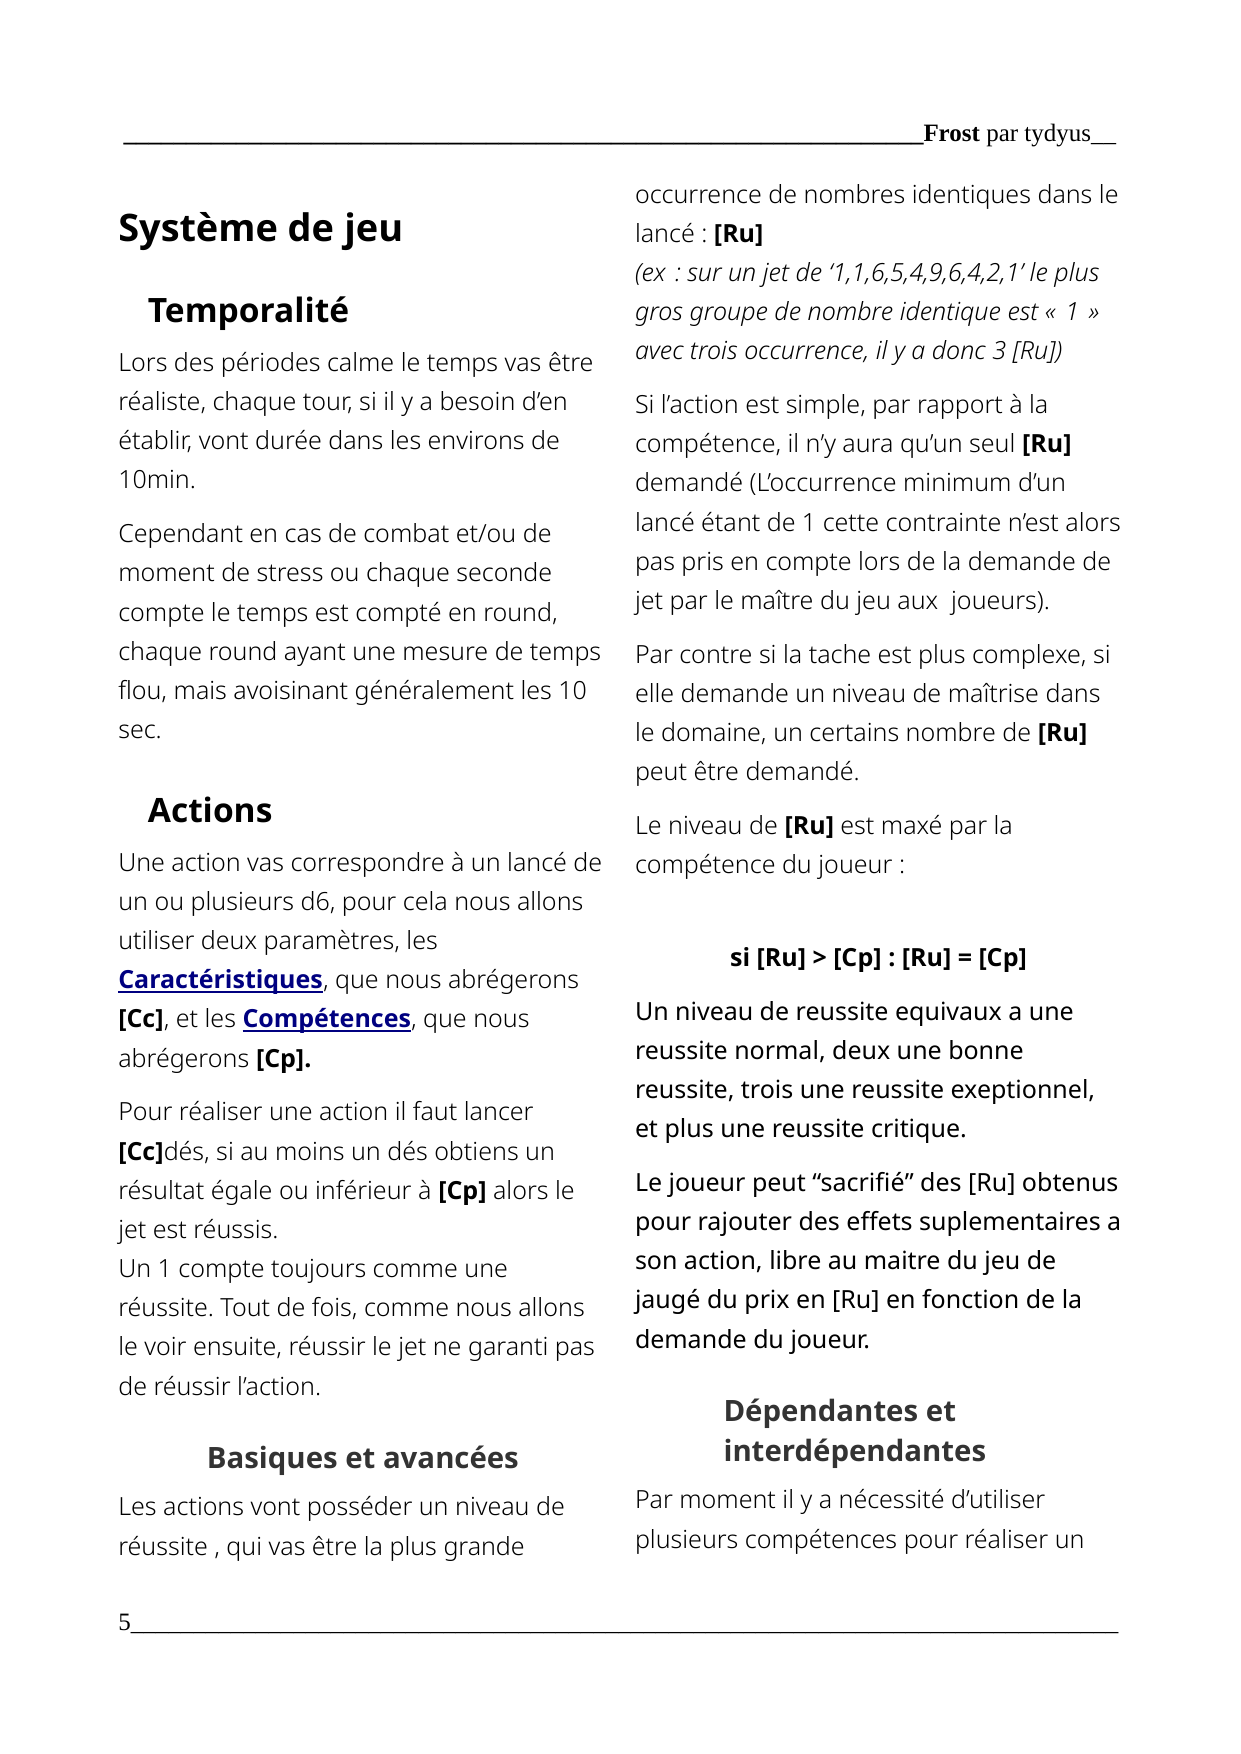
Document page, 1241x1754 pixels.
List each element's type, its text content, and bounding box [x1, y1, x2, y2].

text Un niveau de reussite equivaux a une reussite normal, deux une bonne reussite, trois une reussite exeptionnel, et plus une reussite critique. [635, 993, 1122, 1145]
text occurrence de nombres identiques dans le lancé : [Ru] (ex : sur un jet de ‘1,1,6,5,4,9,6,4,2,1’ le plus gros groupe de nombre identique est « 1 » avec trois occurrence, il y a donc 3 [Ru]) [635, 176, 1122, 367]
text Si l’action est simple, par rapport à la compétence, il n’y aura qu’un seul [Ru] demandé (L’occurrence minimum d’un lancé étant de 1 cette contrainte n’est alors pas pris en compte lors de la demande de jet par le maître du jeu aux joueurs). [635, 387, 1122, 617]
text Le joueur peut “sacrifié” des [Ru] obtenus pour rajouter des effets suplementaires a son action, libre au maitre du jeu de jaugé du prix en [Ru] en fonction de la demande du joueur. [635, 1165, 1122, 1355]
subtitle Actions [148, 786, 605, 832]
text Par moment il y a nécessité d’utiliser plusieurs compétences pour réaliser un [635, 1482, 1122, 1555]
text Cependant en cas de combat et/ou de moment de stress ou chaque seconde compte le temps est compté en round, chaque round ayant une mesure de temps flou, mais avoisinant généralement les 10 sec. [118, 516, 605, 746]
text Pour réaliser une action il faut lancer [Cc]dés, si au moins un dés obtiens un résultat égale ou inférieur à [Cp] alors le jet est réussis. Un 1 compte toujours comme une réussite. Tout de fois, comme nous allons le voir ensuite, réussir le jet ne garanti pas de réussir l’action. [118, 1094, 605, 1402]
subtitle Système de jeu [118, 201, 605, 253]
text Les actions vont posséder un niveau de réussite , qui vas être la plus grande [118, 1489, 605, 1562]
text Le niveau de [Ru] est maxé par la compétence du joueur : [635, 808, 1122, 881]
text Lors des périodes calme le temps vas être réaliste, chaque tour, si il y a besoin d’en établir, vont durée dans les environs de 10min. [118, 344, 605, 496]
text Par contre si la tache est plus complexe, si elle demande un niveau de maîtrise dans le domaine, un certains nombre de [Ru] peut être demandé. [635, 636, 1122, 788]
subtitle Basiques et avancées [207, 1437, 605, 1477]
text Une action vas correspondre à un lancé de un ou plusieurs d6, pour cela nous allons utiliser deux paramètres, les Caractéristiques, que nous abrégerons [Cc], et les Compétences, que nous abrégerons [Cp]. [118, 844, 605, 1074]
text si [Ru] > [Cp] : [Ru] = [Cp] [635, 901, 1122, 974]
subtitle Dépendantes et interdépendantes [723, 1390, 1122, 1470]
subtitle Temporalité [148, 286, 605, 332]
